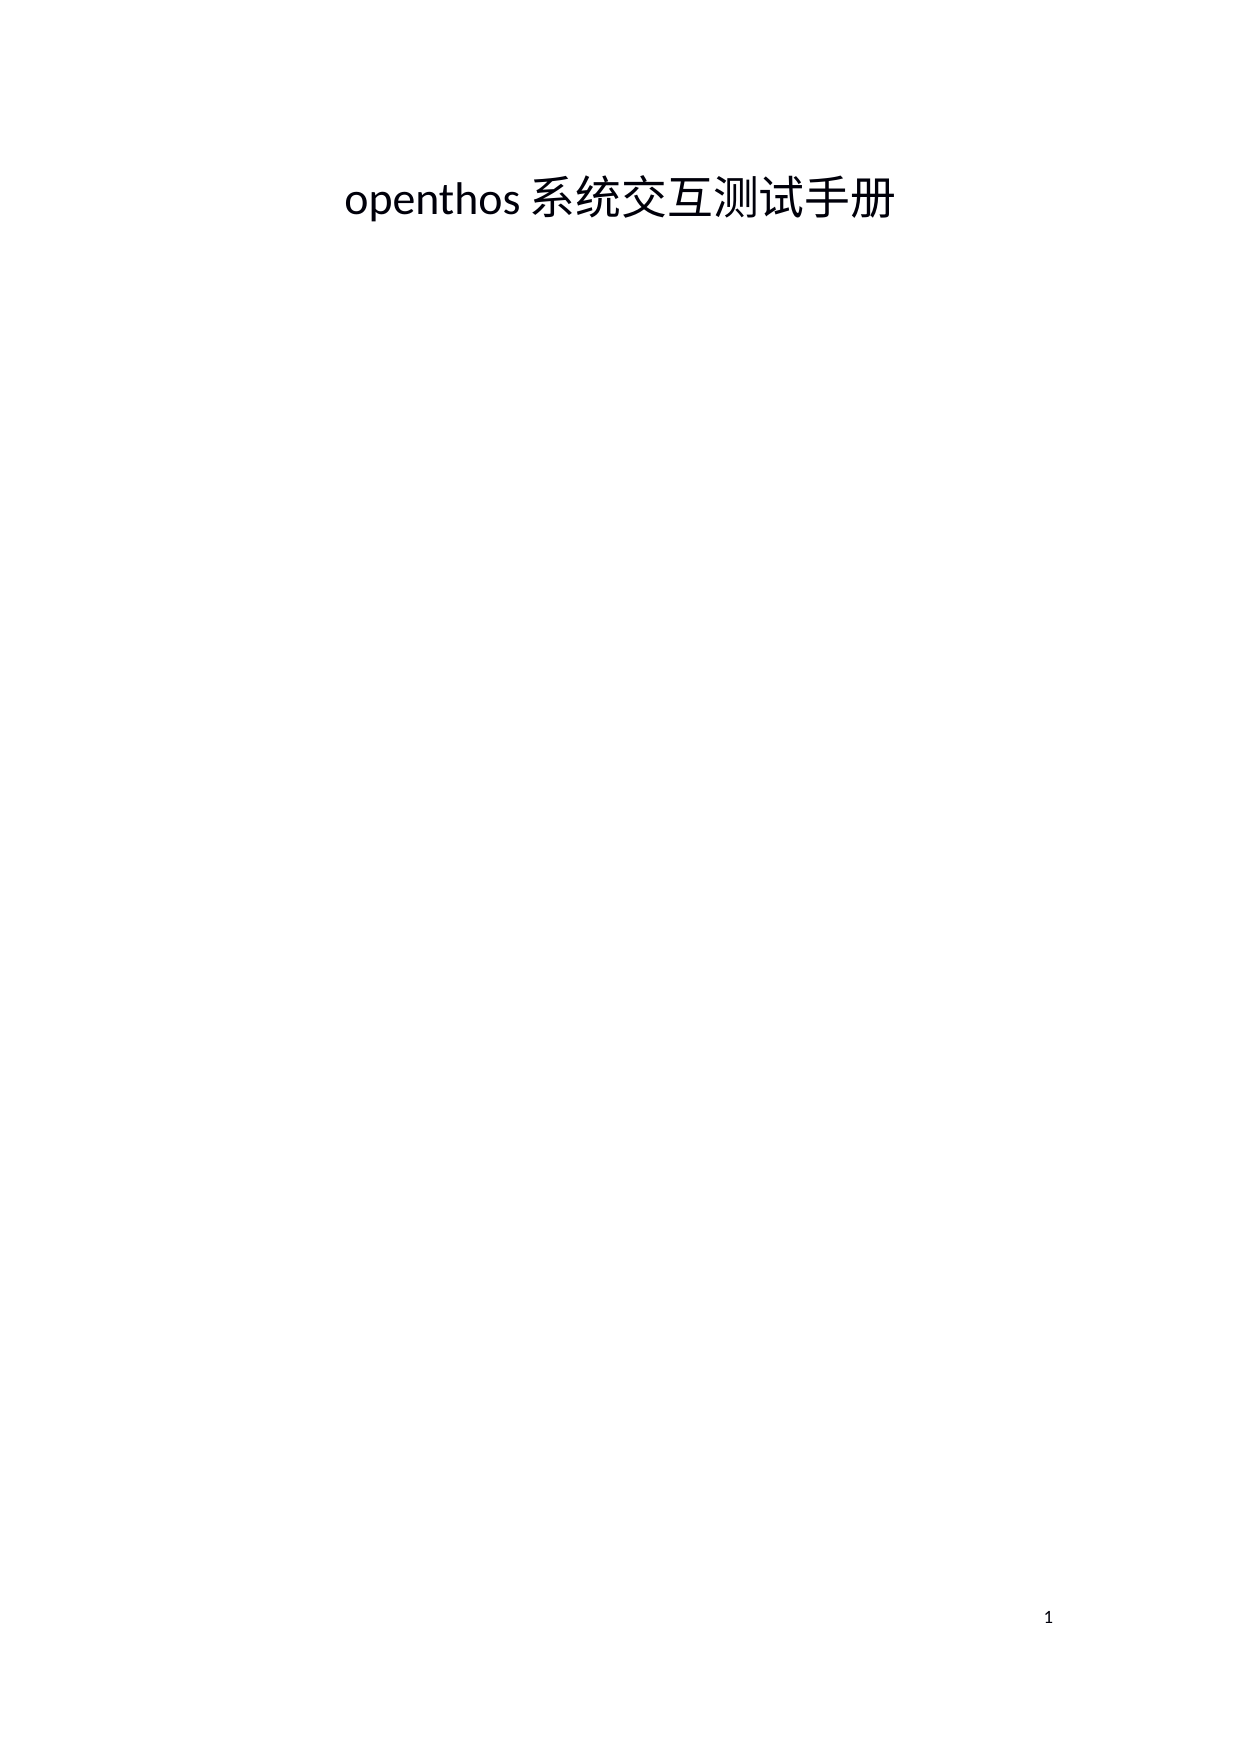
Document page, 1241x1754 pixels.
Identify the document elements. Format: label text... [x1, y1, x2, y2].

text openthos系统交互测试手册 [187, 162, 1053, 227]
